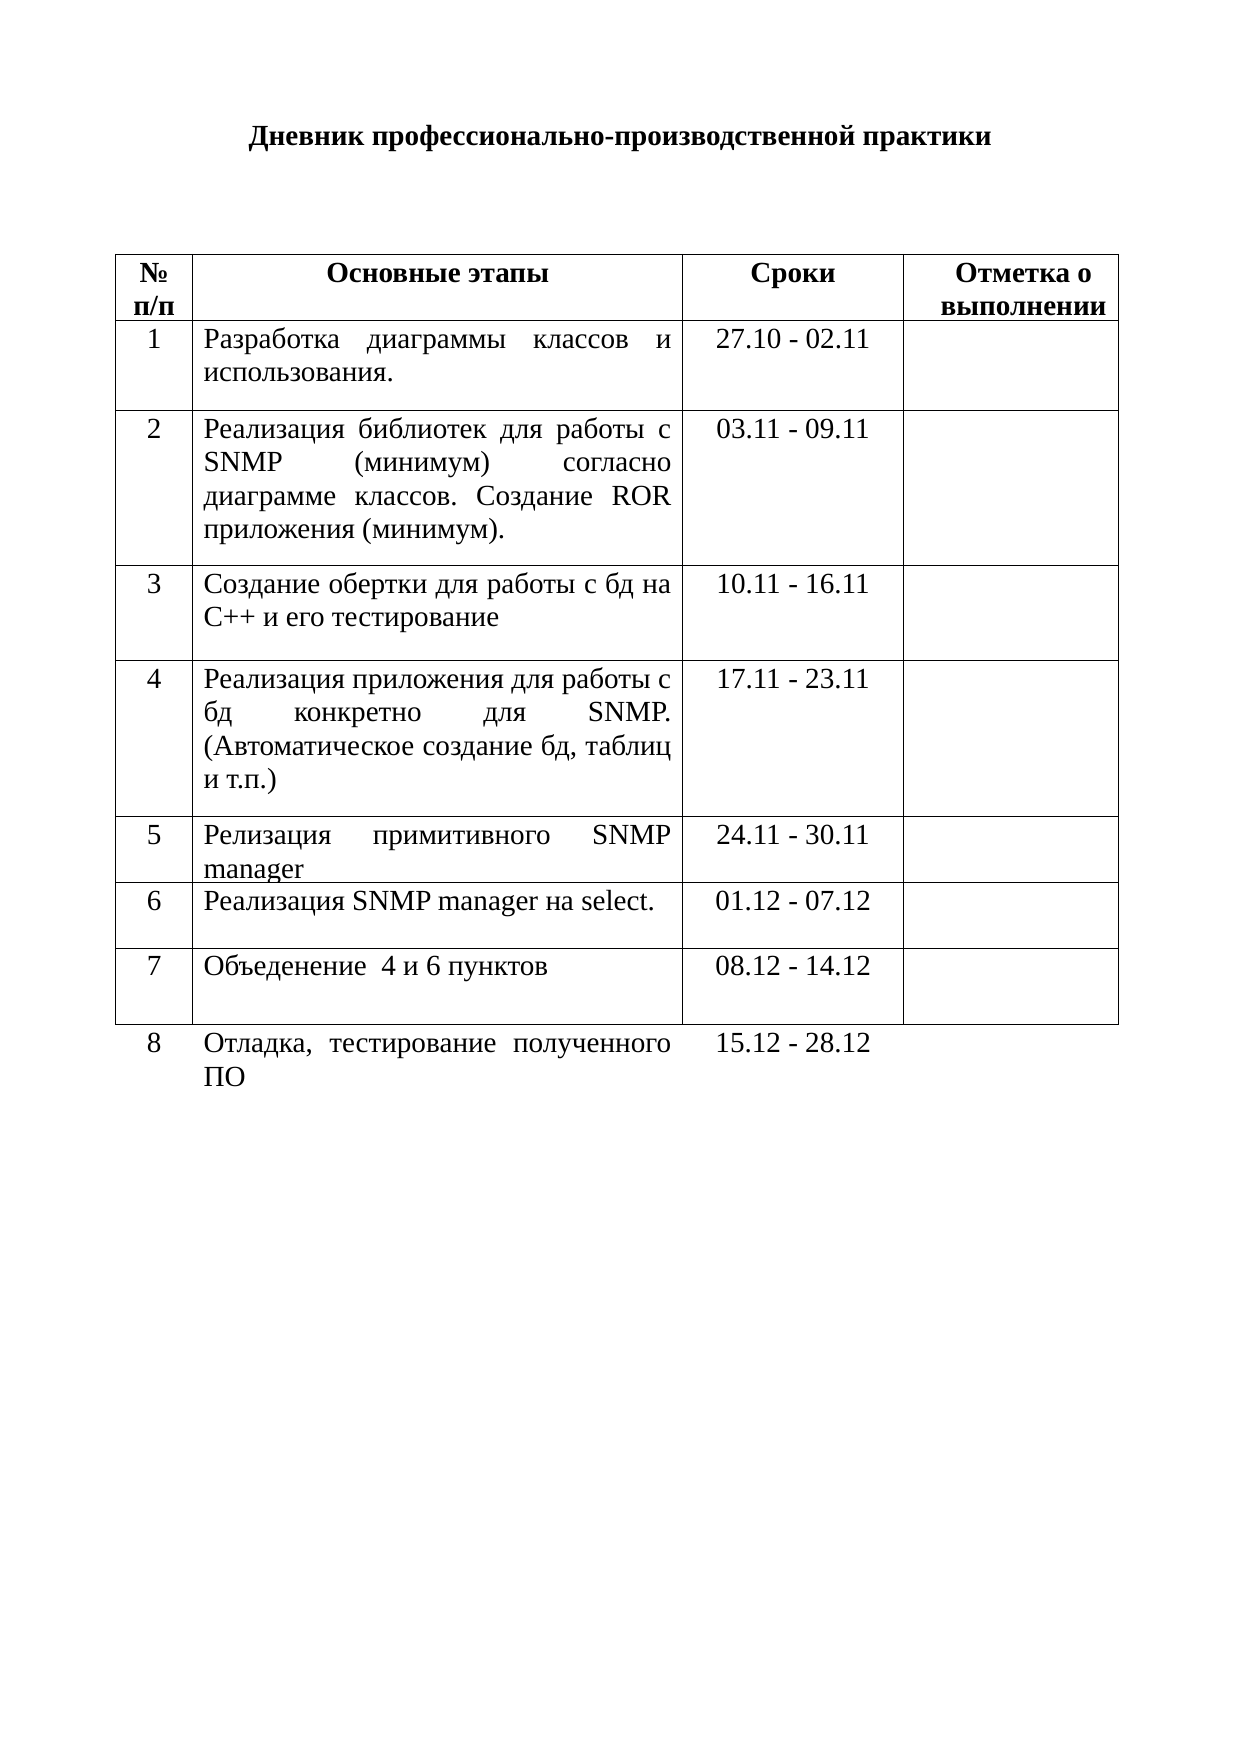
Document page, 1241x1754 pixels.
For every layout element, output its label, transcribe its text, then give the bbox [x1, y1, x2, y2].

table_cell [904, 817, 1118, 882]
table_header Основные этапы [193, 255, 682, 320]
table_cell [904, 321, 1118, 410]
table_cell Создание обертки для работы с бд на С++ и его тестирование [193, 566, 682, 660]
table_cell 27.10 - 02.11 [683, 321, 903, 410]
table_cell [904, 883, 1118, 947]
table_cell 3 [116, 566, 192, 660]
table_cell Разработка диаграммы классов и использования. [193, 321, 682, 410]
table_header Отметка о выполнении [904, 255, 1118, 320]
table_cell [904, 566, 1118, 660]
table_cell [904, 661, 1118, 816]
table_cell [904, 949, 1118, 1024]
text Дневник профессионально-производственной практики [118, 118, 1122, 152]
table_cell Объеденение 4 и 6 пунктов [193, 949, 682, 1024]
table_cell 10.11 - 16.11 [683, 566, 903, 660]
table_cell Реализация библиотек для работы с SNMP (минимум) согласно диаграмме классов. Создание ROR приложения (минимум). [193, 411, 682, 565]
table_header № п/п [116, 255, 192, 320]
table_cell 01.12 - 07.12 [683, 883, 903, 947]
table_cell Реализация приложения для работы с бд конкретно для SNMP. (Автоматическое создание бд, таблиц и т.п.) [193, 661, 682, 816]
table_cell Отладка, тестирование полученного ПО [192, 1025, 683, 1092]
table_cell 24.11 - 30.11 [683, 817, 903, 882]
table_cell [904, 411, 1118, 565]
table_cell 03.11 - 09.11 [683, 411, 903, 565]
table_cell 15.12 - 28.12 [683, 1025, 903, 1092]
table_cell [903, 1025, 1119, 1092]
table_cell 2 [116, 411, 192, 565]
table_cell 4 [116, 661, 192, 816]
table_cell 8 [116, 1025, 192, 1092]
table_cell 6 [116, 883, 192, 947]
table_cell 5 [116, 817, 192, 882]
table_cell 08.12 - 14.12 [683, 949, 903, 1024]
table_cell Реализация SNMP manager на select. [193, 883, 682, 947]
table_cell 1 [116, 321, 192, 410]
table_cell Релизация примитивного SNMP manager [193, 817, 682, 882]
table_cell 17.11 - 23.11 [683, 661, 903, 816]
table_header Сроки [683, 255, 903, 320]
table_cell 7 [116, 949, 192, 1024]
